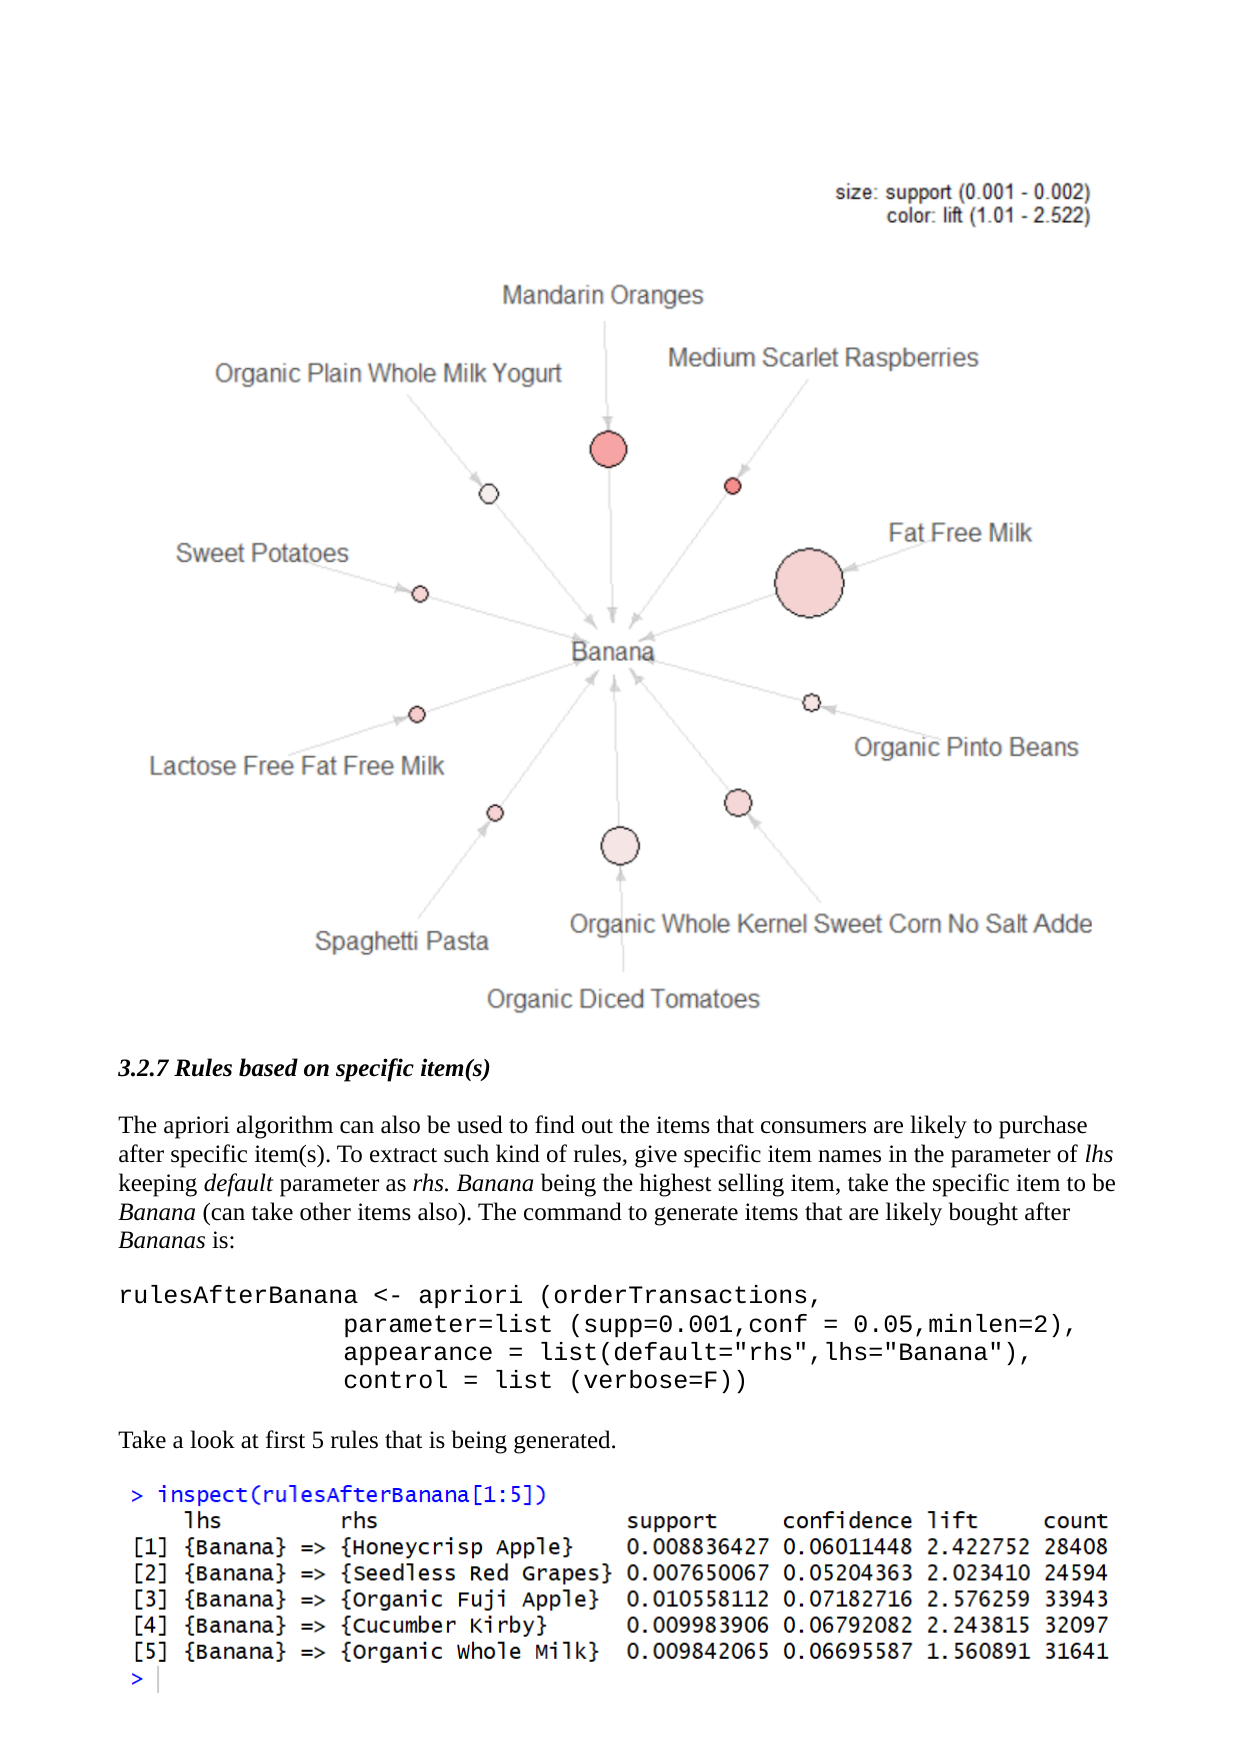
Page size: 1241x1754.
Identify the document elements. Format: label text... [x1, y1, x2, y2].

text Take a look at first 5 rules that is being generated. [118, 1425, 1122, 1453]
text rulesAfterBanana <- apriori (orderTransactions, [118, 1283, 1122, 1311]
text The apriori algorithm can also be used to find out the items that consumers are likely to purchase after specific item(s). To extract such kind of rules, give specific item names in the parameter of lhs keeping default parameter as rhs. Banana being the highest selling item, take the specific item to be Banana (can take other items also). The command to generate items that are likely bought after Bananas is: [118, 1111, 1122, 1254]
picture [127, 1484, 1131, 1702]
picture [148, 174, 1092, 1025]
text 3.2.7 Rules based on specific item(s) [118, 1053, 1122, 1082]
text control = list (verbose=F)) [118, 1368, 1122, 1396]
text parameter=list (supp=0.001,conf = 0.05,minlen=2), [118, 1311, 1122, 1340]
text appearance = list(default="rhs",lhs="Banana"), [118, 1340, 1122, 1368]
